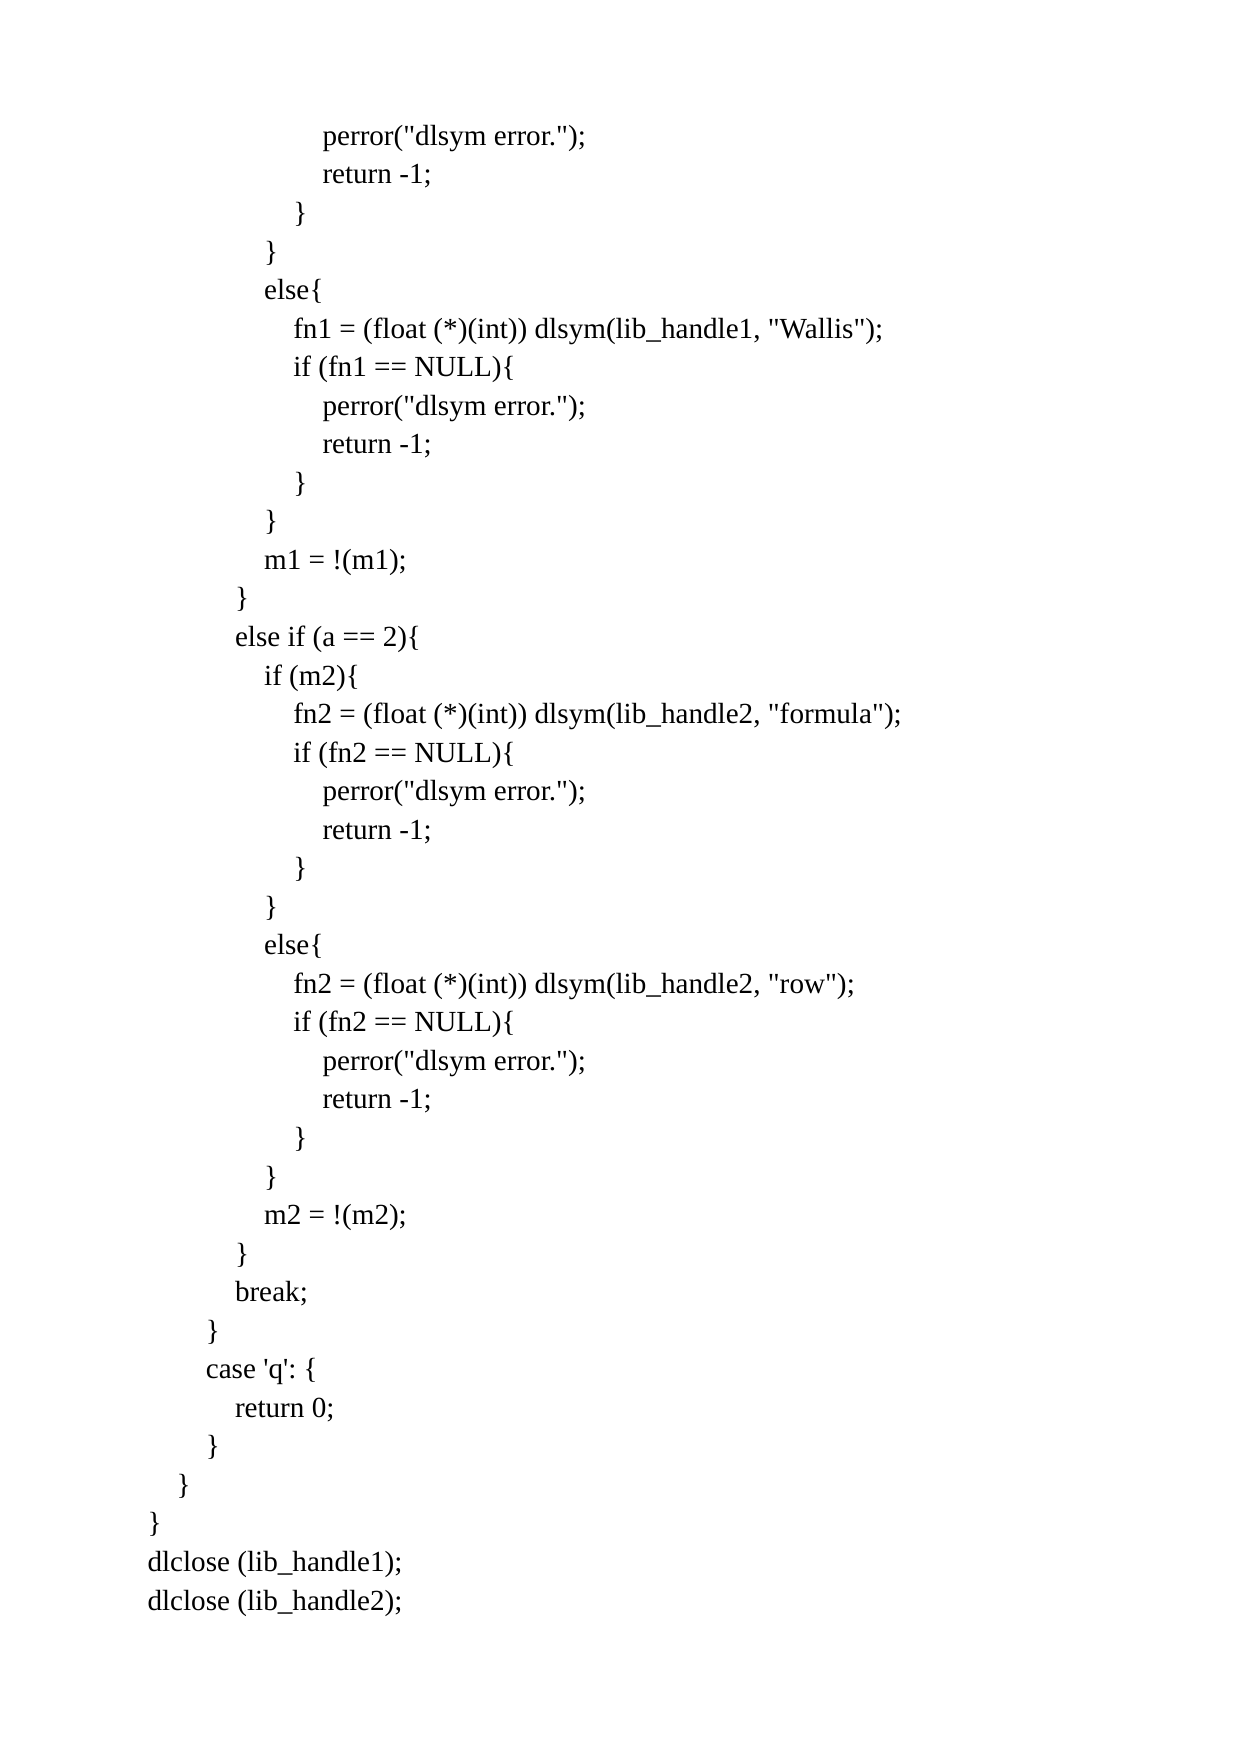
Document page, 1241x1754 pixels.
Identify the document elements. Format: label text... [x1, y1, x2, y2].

text perror("dlsym error."); [118, 773, 1122, 807]
text if (fn2 == NULL){ [118, 1004, 1122, 1038]
text } [118, 850, 1122, 884]
text } [118, 1313, 1122, 1346]
text } [118, 889, 1122, 922]
text else if (a == 2){ [118, 619, 1122, 653]
text m1 = !(m1); [118, 542, 1122, 576]
text } [118, 581, 1122, 614]
text } [118, 1506, 1122, 1539]
text return -1; [118, 426, 1122, 460]
text else{ [118, 272, 1122, 306]
text perror("dlsym error."); [118, 1043, 1122, 1077]
text return -1; [118, 1082, 1122, 1115]
text } [118, 1159, 1122, 1192]
text } [118, 234, 1122, 267]
text } [118, 1236, 1122, 1269]
text dlclose (lib_handle2); [118, 1583, 1122, 1616]
text } [118, 1467, 1122, 1501]
text fn2 = (float (*)(int)) dlsym(lib_handle2, "formula"); [118, 696, 1122, 730]
text return -1; [118, 157, 1122, 190]
text } [118, 503, 1122, 537]
text if (m2){ [118, 658, 1122, 691]
text if (fn1 == NULL){ [118, 349, 1122, 383]
text perror("dlsym error."); [118, 118, 1122, 152]
text } [118, 1428, 1122, 1462]
text } [118, 465, 1122, 498]
text else{ [118, 927, 1122, 961]
text m2 = !(m2); [118, 1197, 1122, 1231]
text perror("dlsym error."); [118, 388, 1122, 421]
text dlclose (lib_handle1); [118, 1544, 1122, 1578]
text } [118, 1120, 1122, 1154]
text case 'q': { [118, 1351, 1122, 1385]
text if (fn2 == NULL){ [118, 735, 1122, 768]
text return -1; [118, 812, 1122, 845]
text } [118, 195, 1122, 229]
text fn2 = (float (*)(int)) dlsym(lib_handle2, "row"); [118, 966, 1122, 999]
text return 0; [118, 1390, 1122, 1423]
text fn1 = (float (*)(int)) dlsym(lib_handle1, "Wallis"); [118, 311, 1122, 344]
text break; [118, 1274, 1122, 1308]
